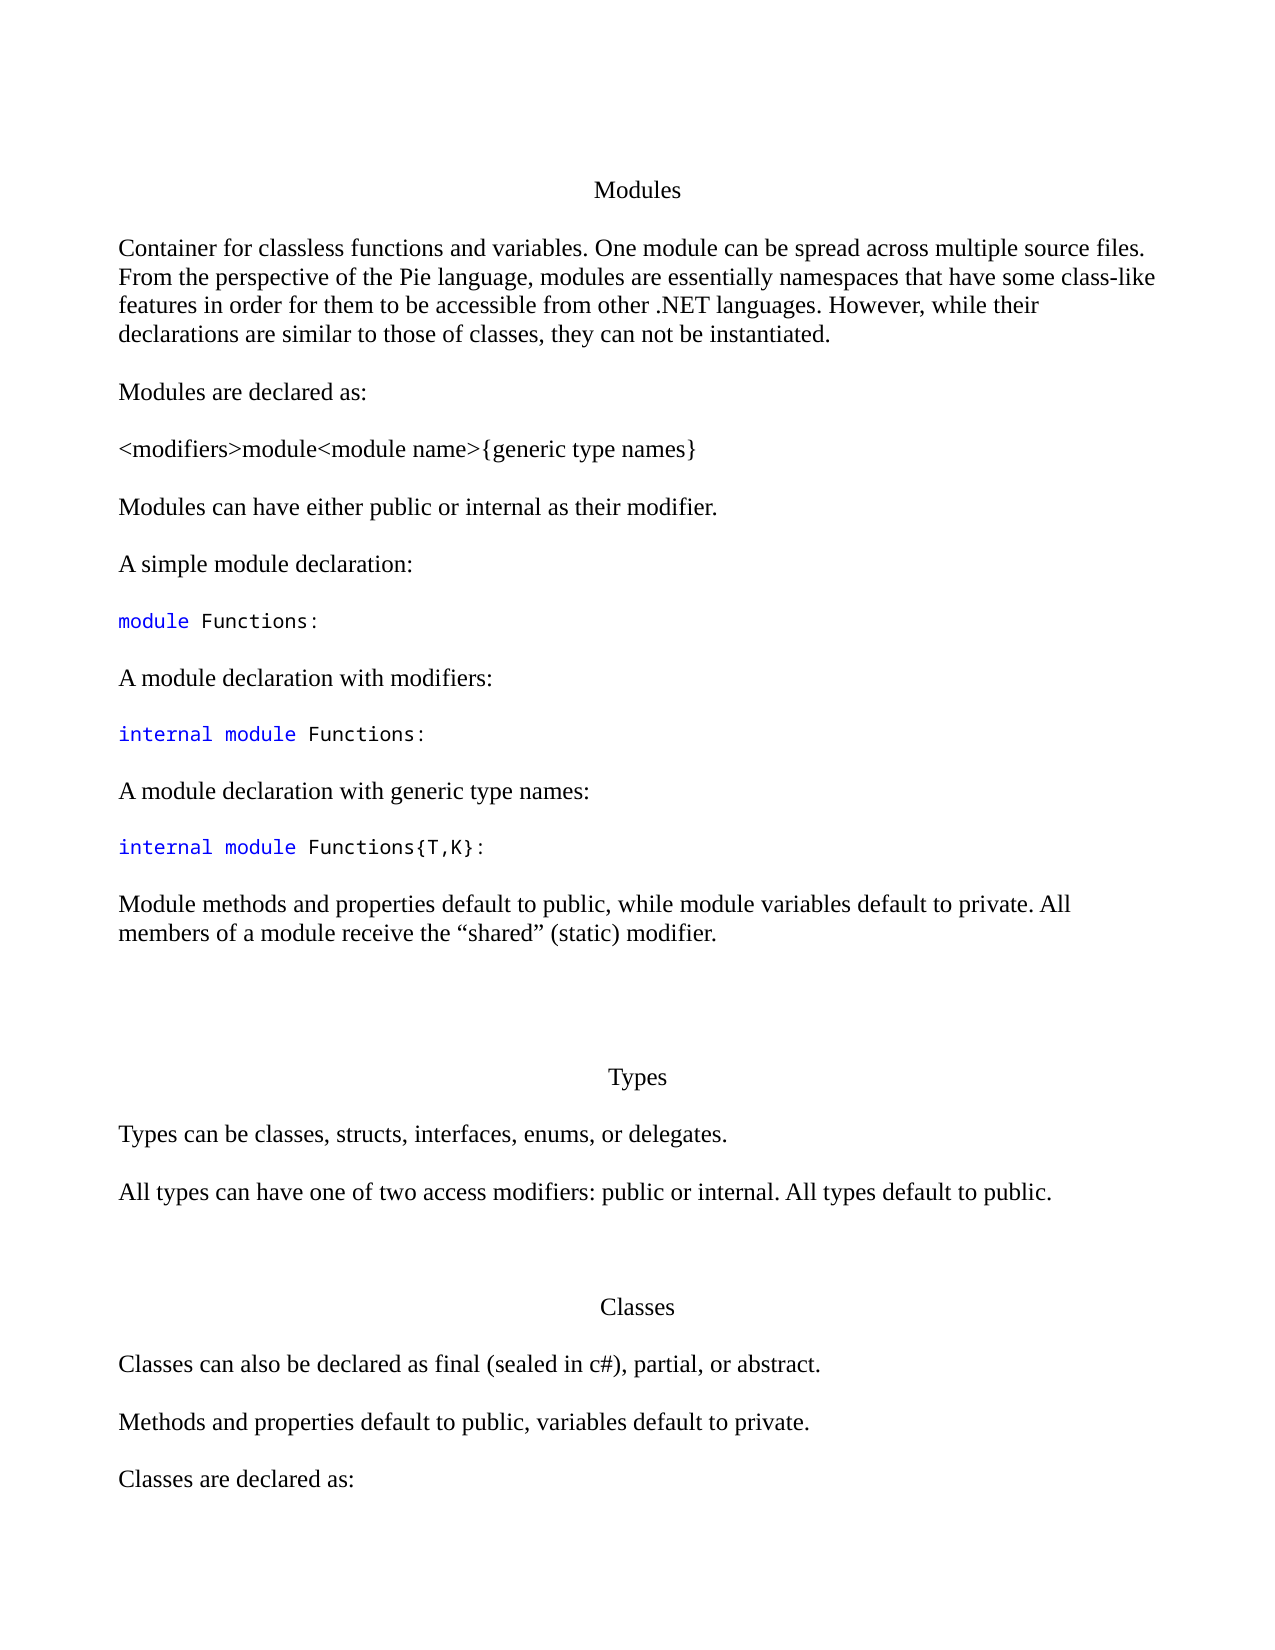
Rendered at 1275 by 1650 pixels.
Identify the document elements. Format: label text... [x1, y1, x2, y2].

text Classes can also be declared as final (sealed in c#), partial, or abstract. [118, 1349, 1157, 1378]
text Classes [118, 1292, 1157, 1320]
text Modules can have either public or internal as their modifier. [118, 492, 1157, 521]
text Modules are declared as: [118, 377, 1157, 406]
text Types [118, 1062, 1157, 1090]
text <modifiers>module<module name>{generic type names} [118, 434, 1157, 463]
text internal module Functions{T,K}: [118, 833, 1157, 860]
text A module declaration with modifiers: [118, 663, 1157, 691]
text internal module Functions: [118, 720, 1157, 747]
text Modules [118, 176, 1157, 204]
text Module methods and properties default to public, while module variables default to private. All members of a module receive the “shared” (static) modifier. [118, 889, 1157, 947]
text Container for classless functions and variables. One module can be spread across multiple source files. From the perspective of the Pie language, modules are essentially namespaces that have some class-like features in order for them to be accessible from other .NET languages. However, while their declarations are similar to those of classes, they can not be instantiated. [118, 233, 1157, 348]
text module Functions: [118, 607, 1157, 634]
text A module declaration with generic type names: [118, 776, 1157, 804]
text Types can be classes, structs, interfaces, enums, or delegates. [118, 1119, 1157, 1148]
text A simple module declaration: [118, 549, 1157, 578]
text All types can have one of two access modifiers: public or internal. All types default to public. [118, 1177, 1157, 1205]
text Classes are declared as: [118, 1464, 1157, 1493]
text Methods and properties default to public, variables default to private. [118, 1407, 1157, 1435]
